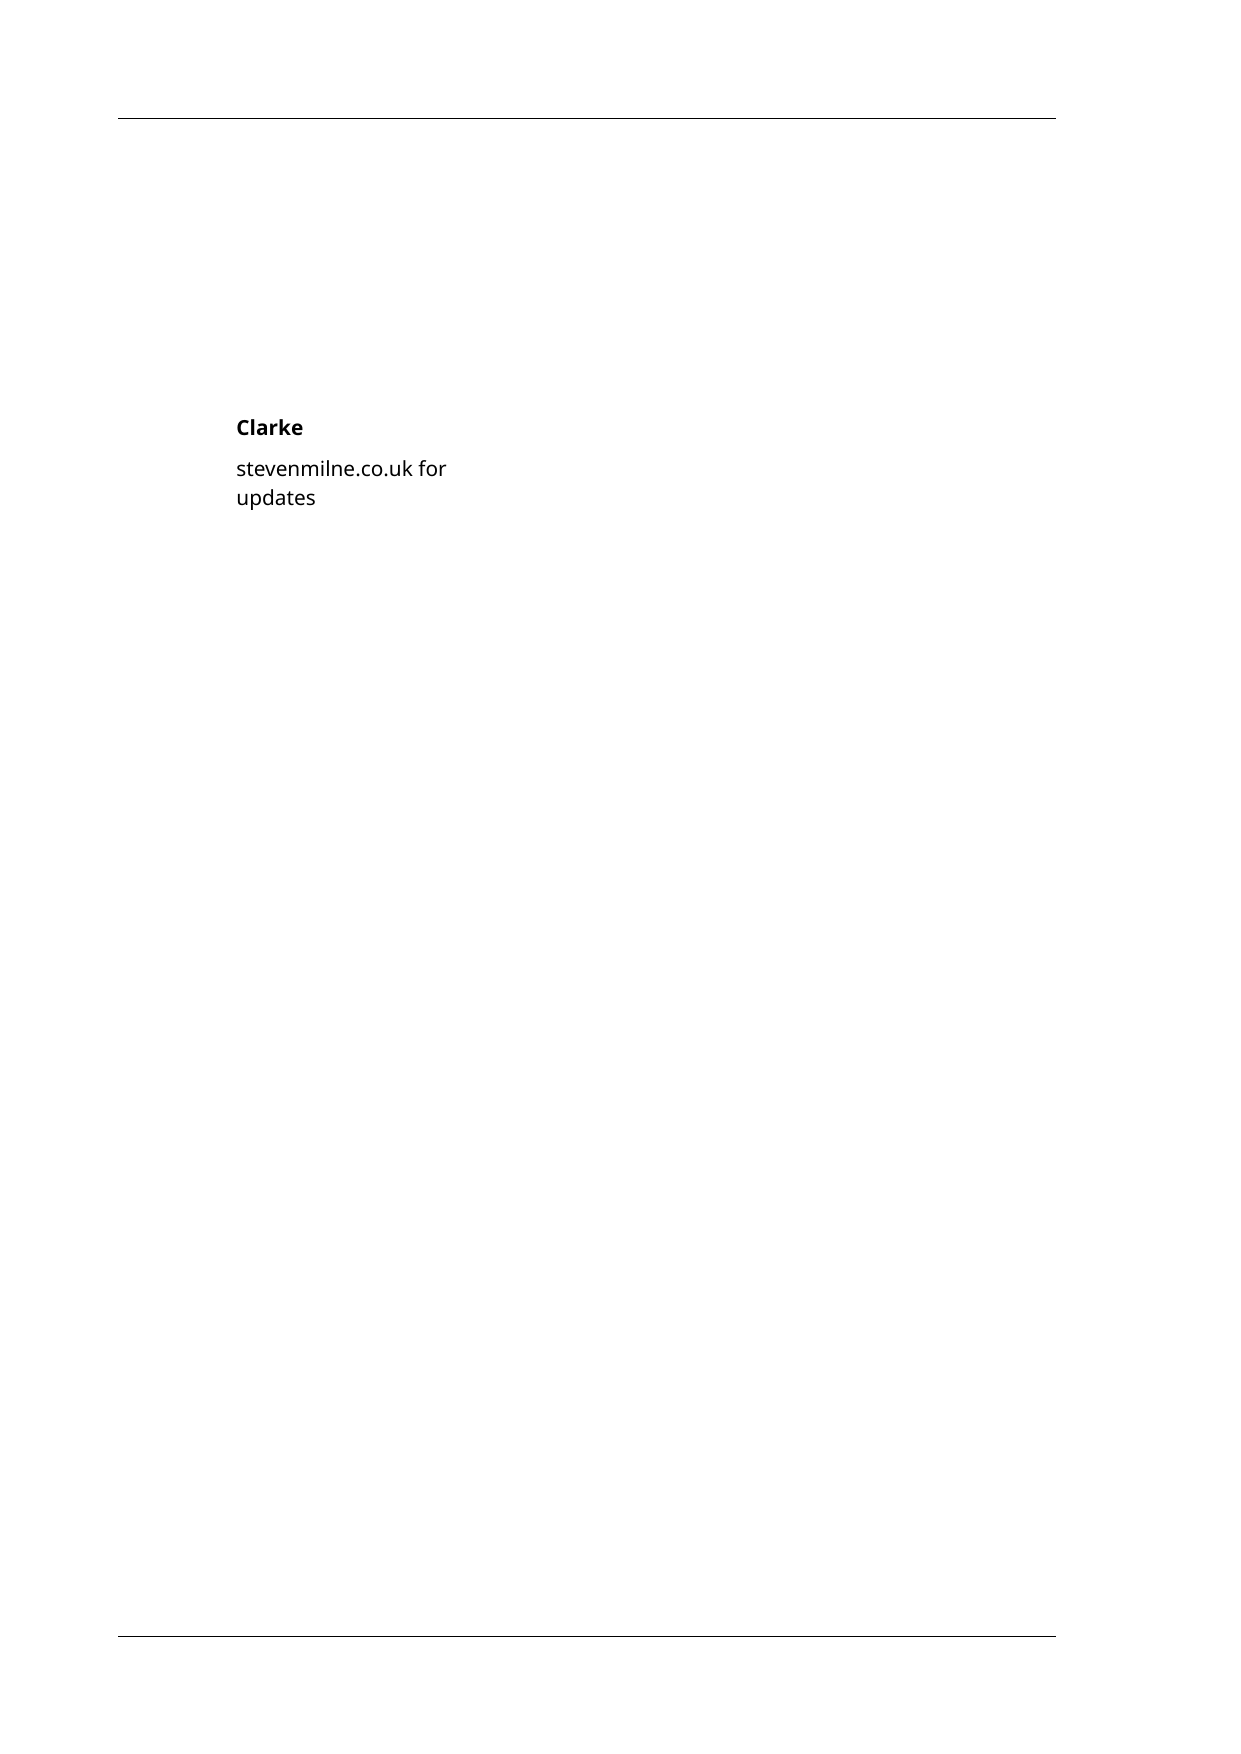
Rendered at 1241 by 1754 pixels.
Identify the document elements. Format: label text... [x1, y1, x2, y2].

text stevenmilne.co.uk for updates [236, 454, 498, 511]
text Clarke [236, 413, 498, 442]
